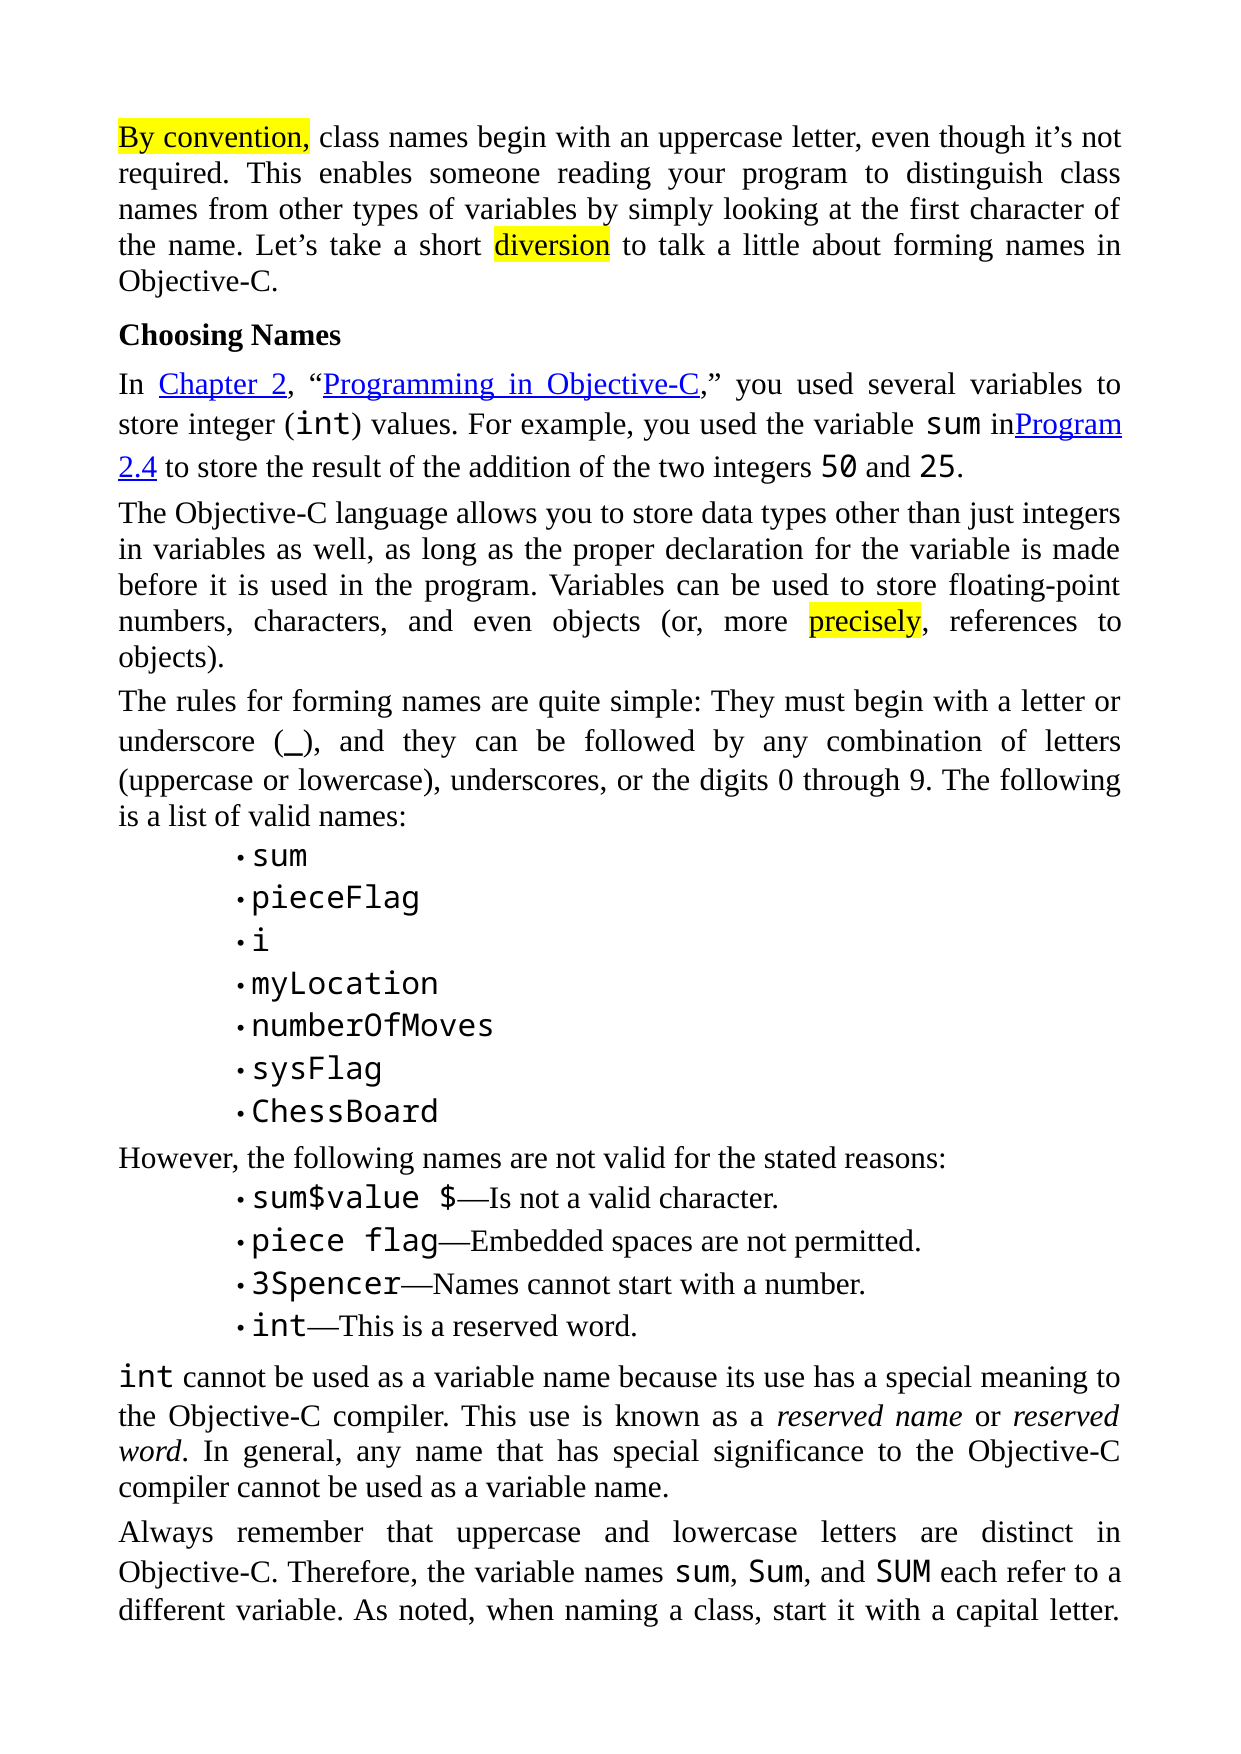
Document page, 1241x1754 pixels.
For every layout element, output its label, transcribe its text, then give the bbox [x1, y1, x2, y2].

text • sum [236, 833, 1004, 876]
text • i [236, 918, 1004, 961]
text • piece flag—Embedded spaces are not permitted. [236, 1218, 1004, 1261]
text • 3Spencer—Names cannot start with a number. [236, 1261, 1004, 1303]
text • int—This is a reserved word. [236, 1303, 1004, 1346]
text However, the following names are not valid for the stated reasons: [118, 1139, 1122, 1175]
text • ChessBoard [236, 1088, 1004, 1131]
text The Objective-C language allows you to store data types other than just integers in variables as well, as long as the proper declaration for the variable is made before it is used in the program. Variables can be used to store floating-point numbers, characters, and even objects (or, more precisely, references to objects). [118, 494, 1122, 674]
text • myLocation [236, 961, 1004, 1003]
text Always remember that uppercase and lowercase letters are distinct in Objective-C. Therefore, the variable names sum, Sum, and SUM each refer to a different variable. As noted, when naming a class, start it with a capital letter. [118, 1513, 1122, 1627]
text • pieceFlag [236, 876, 1004, 918]
text Choosing Names [118, 317, 1122, 352]
text The rules for forming names are quite simple: They must begin with a letter or underscore (_), and they can be followed by any combination of letters (uppercase or lowercase), underscores, or the digits 0 through 9. The following is a list of valid names: [118, 682, 1122, 833]
text • numberOfMoves [236, 1003, 1004, 1046]
text • sum$value $—Is not a valid character. [236, 1175, 1004, 1218]
text int cannot be used as a variable name because its use has a special meaning to the Objective-C compiler. This use is known as a reserved name or reserved word. In general, any name that has special significance to the Objective-C compiler cannot be used as a variable name. [118, 1354, 1122, 1504]
text • sysFlag [236, 1046, 1004, 1088]
text In Chapter 2, “Programming in Objective-C,” you used several variables to store integer (int) values. For example, you used the variable sum inProgram 2.4 to store the result of the addition of the two integers 50 and 25. [118, 365, 1122, 486]
text By convention, class names begin with an uppercase letter, even though it’s not required. This enables someone reading your program to distinguish class names from other types of variables by simply looking at the first character of the name. Let’s take a short diversion to talk a little about forming names in Objective-C. [118, 118, 1122, 298]
